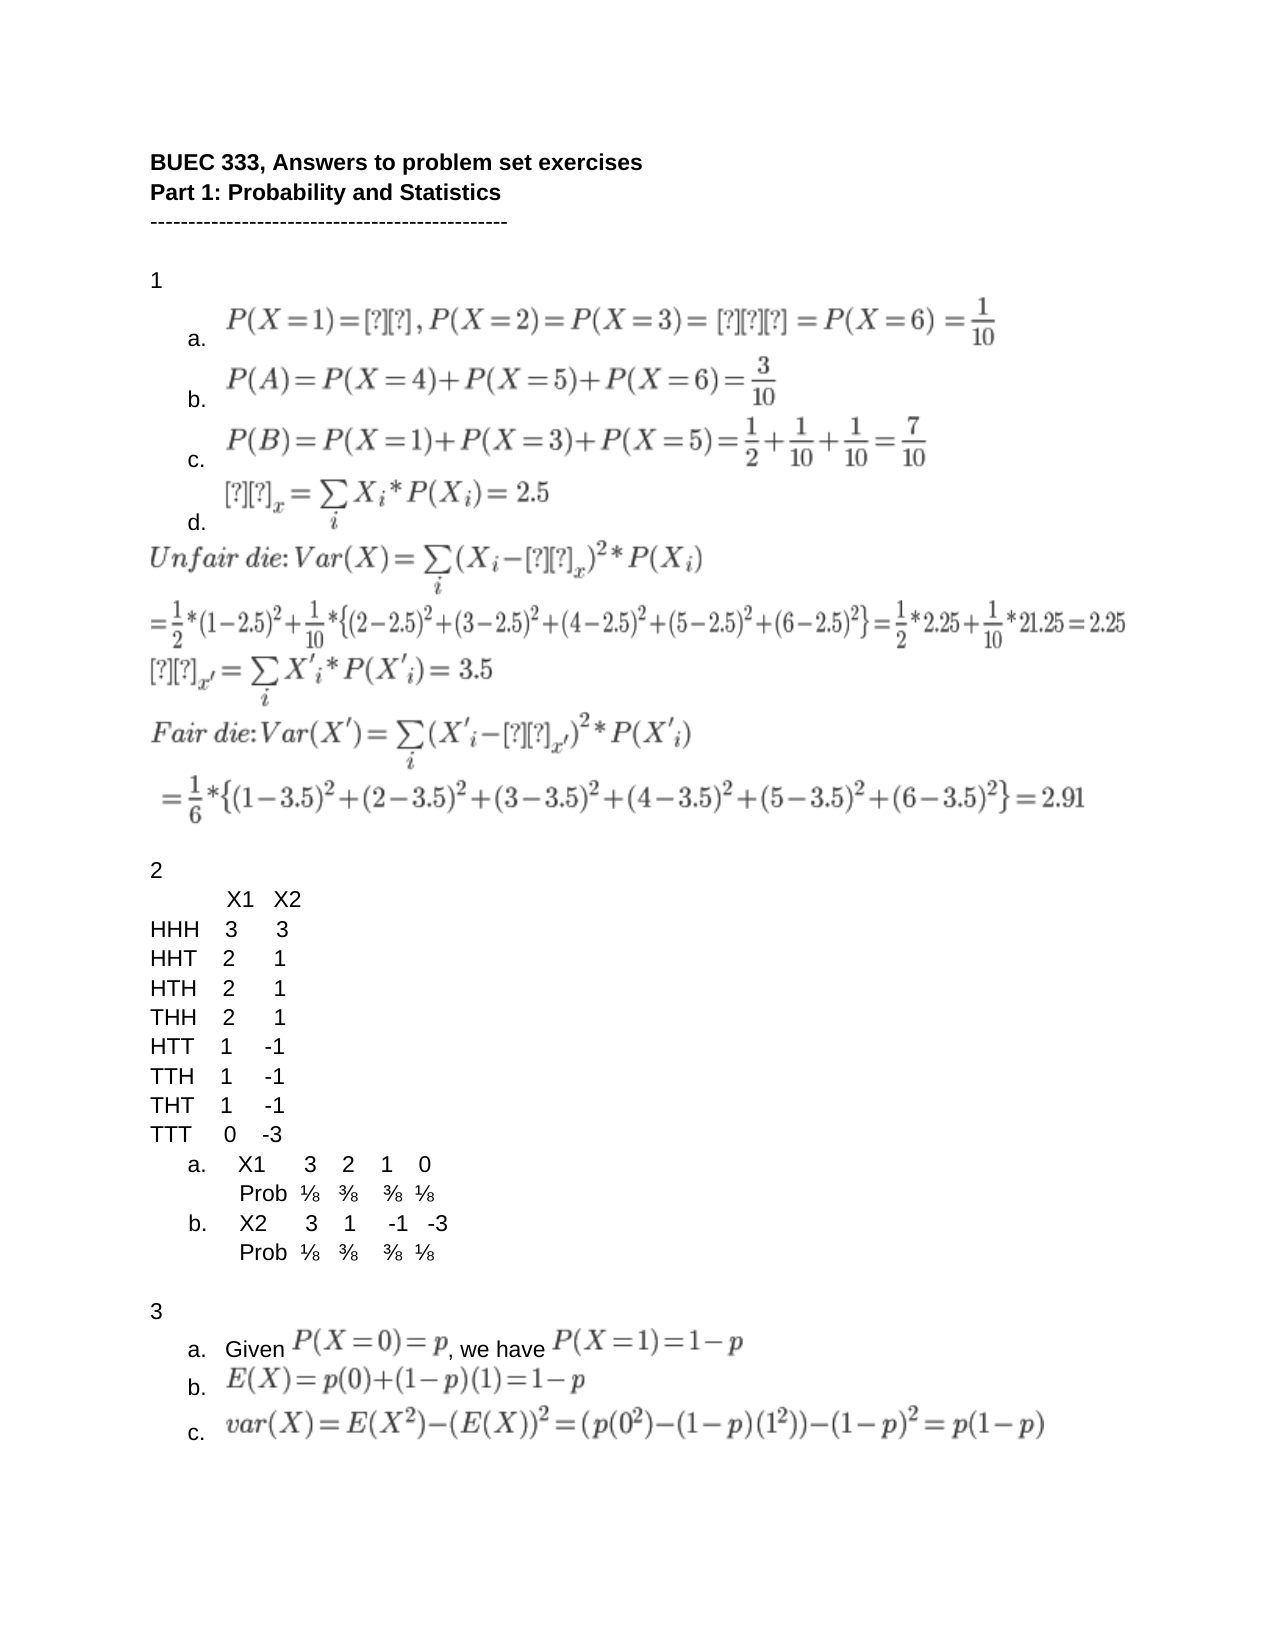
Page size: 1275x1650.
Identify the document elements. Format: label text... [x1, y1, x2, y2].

picture [150, 711, 691, 771]
picture [291, 1327, 448, 1358]
picture [225, 415, 927, 468]
picture [150, 539, 702, 596]
picture [150, 599, 1125, 650]
text HHT 2 1 [150, 946, 1125, 971]
picture [150, 653, 493, 708]
text HTT 1 -1 [150, 1034, 1125, 1059]
text 3 [150, 1298, 1125, 1324]
text 2 [150, 858, 1125, 883]
text BUEC 333, Answers to problem set exercises [150, 150, 1125, 176]
picture [225, 296, 996, 347]
picture [225, 355, 777, 407]
text HHH 3 3 [150, 916, 1125, 942]
picture [552, 1327, 743, 1358]
picture [225, 1366, 585, 1396]
picture [225, 476, 549, 531]
text THH 2 1 [150, 1004, 1125, 1030]
picture [150, 774, 1085, 825]
text X1 X2 [150, 887, 1125, 913]
text 1 [150, 267, 1125, 293]
text ----------------------------------------------- [150, 209, 1125, 234]
list X1 3 2 1 0 [187, 1151, 1125, 1177]
text b. X2 3 1 -1 -3 [150, 1210, 1125, 1236]
text THT 1 -1 [150, 1093, 1125, 1118]
text TTH 1 -1 [150, 1063, 1125, 1089]
text Prob ⅛ ⅜ ⅜ ⅛ [150, 1181, 1125, 1206]
picture [225, 1404, 1044, 1441]
list Given , we have [187, 1328, 1125, 1362]
text Prob ⅛ ⅜ ⅜ ⅛ [150, 1239, 1125, 1265]
text HTH 2 1 [150, 975, 1125, 1001]
text Part 1: Probability and Statistics [150, 179, 1125, 205]
text TTT 0 -3 [150, 1122, 1125, 1148]
